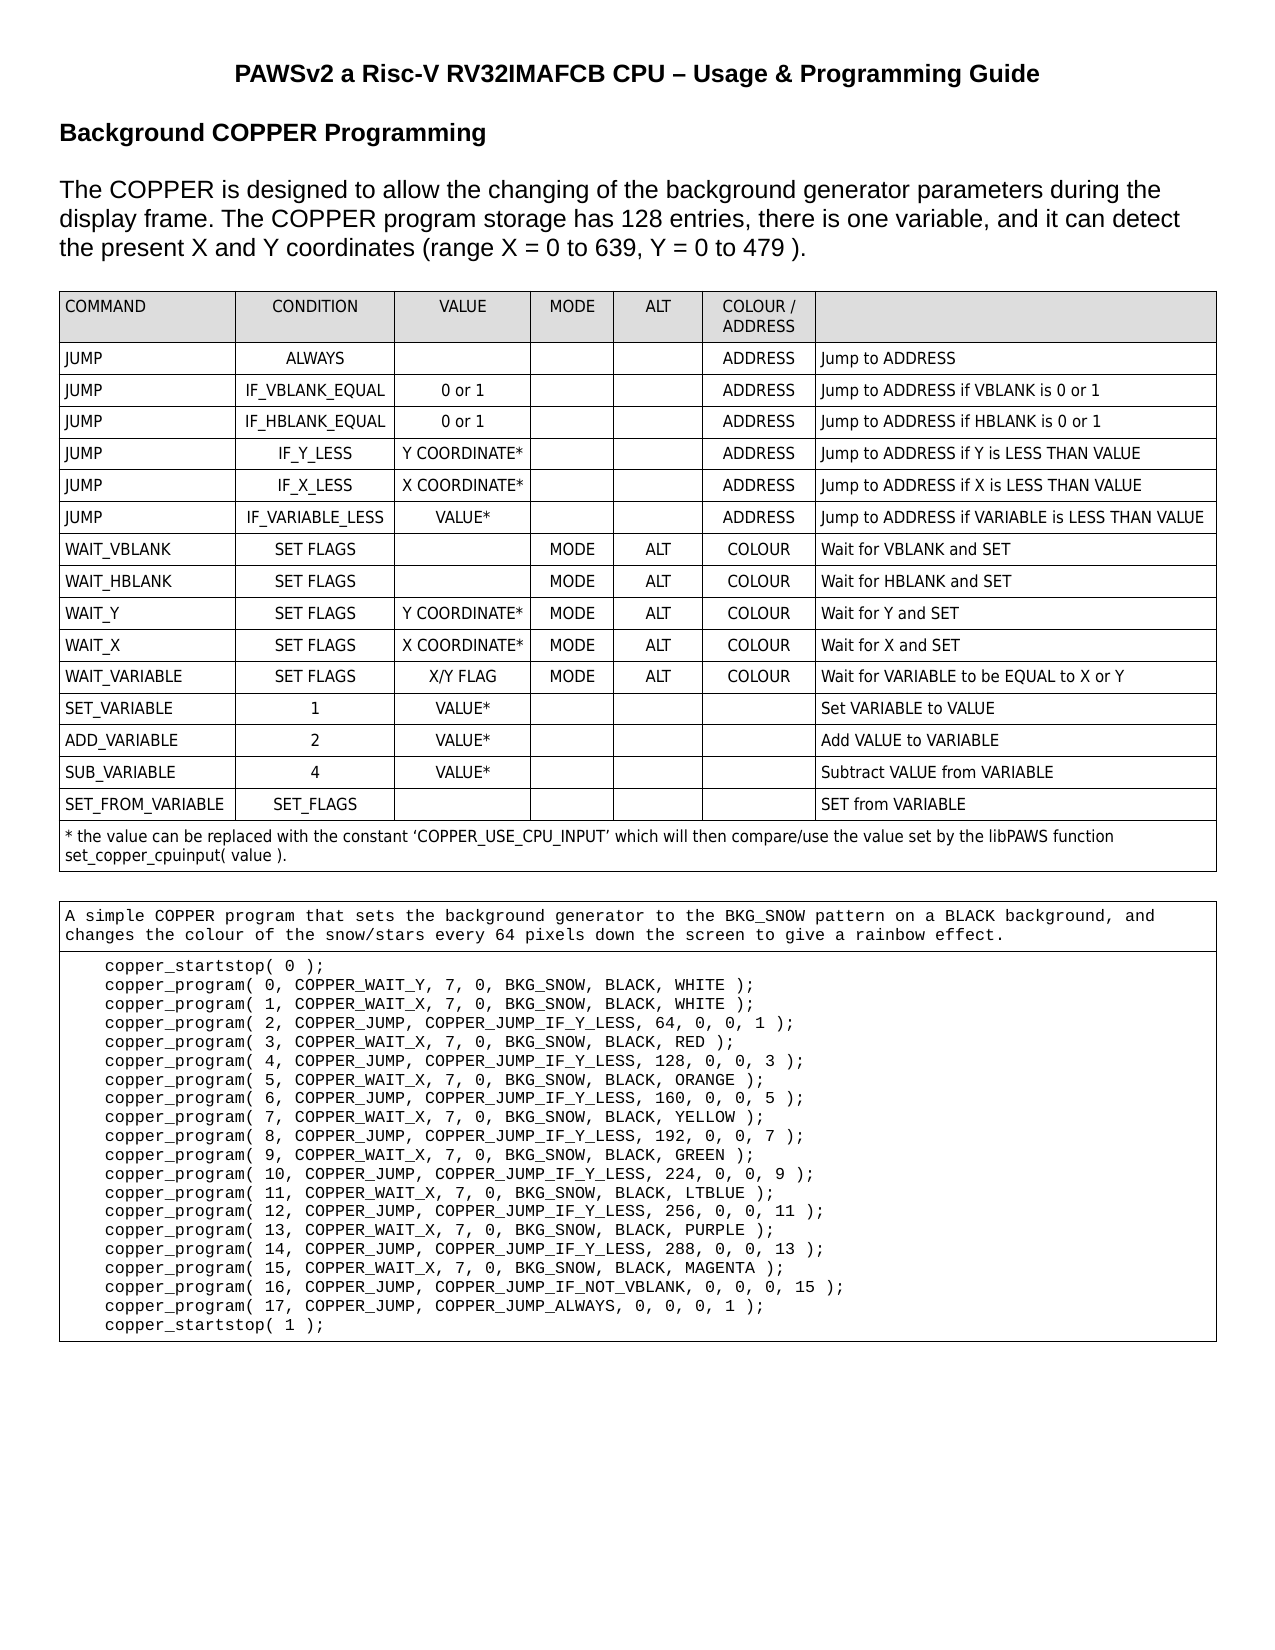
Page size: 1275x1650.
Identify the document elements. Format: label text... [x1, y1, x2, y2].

table_cell VALUE* [395, 502, 530, 533]
table_cell SET FLAGS [236, 630, 394, 661]
table_cell [614, 725, 702, 756]
table_cell ALT [614, 598, 702, 629]
table_cell [614, 789, 702, 820]
table_cell Jump to ADDRESS if Y is LESS THAN VALUE [816, 439, 1216, 469]
table_cell 0 or 1 [395, 375, 530, 406]
table_cell IF_Y_LESS [236, 439, 394, 469]
table_header COMMAND [60, 292, 235, 342]
table_cell [531, 375, 613, 406]
table_cell [703, 757, 815, 788]
table_cell ADD_VARIABLE [60, 725, 235, 756]
table_cell Jump to ADDRESS if VBLANK is 0 or 1 [816, 375, 1216, 406]
table_cell WAIT_HBLANK [60, 566, 235, 597]
text The COPPER is designed to allow the changing of the background generator parameters during the display frame. The COPPER program storage has 128 entries, there is one variable, and it can detect the present X and Y coordinates (range X = 0 to 639, Y = 0 to 479 ). [59, 176, 1216, 262]
table_cell 0 or 1 [395, 407, 530, 437]
table_cell COLOUR [703, 630, 815, 661]
table_cell [614, 375, 702, 406]
table_cell SET_FLAGS [236, 789, 394, 820]
table_cell [531, 470, 613, 501]
table_cell [614, 439, 702, 469]
table_cell 4 [236, 757, 394, 788]
table_cell ALT [614, 566, 702, 597]
table_cell ADDRESS [703, 470, 815, 501]
table_cell SET FLAGS [236, 662, 394, 692]
table_cell JUMP [60, 470, 235, 501]
table_cell [614, 502, 702, 533]
table_cell SET FLAGS [236, 598, 394, 629]
table_cell Jump to ADDRESS if X is LESS THAN VALUE [816, 470, 1216, 501]
table_cell [614, 407, 702, 437]
table_header VALUE [395, 292, 530, 342]
table_cell SET FLAGS [236, 566, 394, 597]
table_cell [531, 502, 613, 533]
table_cell Wait for Y and SET [816, 598, 1216, 629]
table_cell IF_HBLANK_EQUAL [236, 407, 394, 437]
table_cell 1 [236, 694, 394, 724]
table_cell Y COORDINATE* [395, 598, 530, 629]
table_cell WAIT_VARIABLE [60, 662, 235, 692]
text Background COPPER Programming [59, 118, 1216, 147]
table_cell * the value can be replaced with the constant ‘COPPER_USE_CPU_INPUT’ which will then compare/use the value set by the libPAWS function set_copper_cpuinput( value ). [60, 821, 1216, 871]
table_cell ADDRESS [703, 502, 815, 533]
table_cell JUMP [60, 439, 235, 469]
table_cell [614, 757, 702, 788]
table_cell Wait for VBLANK and SET [816, 534, 1216, 565]
table_cell JUMP [60, 502, 235, 533]
table_cell Set VARIABLE to VALUE [816, 694, 1216, 724]
table_cell X/Y FLAG [395, 662, 530, 692]
table_cell JUMP [60, 343, 235, 374]
table_cell Wait for HBLANK and SET [816, 566, 1216, 597]
table_cell COLOUR [703, 598, 815, 629]
table_cell SET_FROM_VARIABLE [60, 789, 235, 820]
table_cell [531, 725, 613, 756]
table_cell MODE [531, 598, 613, 629]
table_cell [531, 343, 613, 374]
table_cell SET from VARIABLE [816, 789, 1216, 820]
table_cell ADDRESS [703, 343, 815, 374]
table_cell [703, 694, 815, 724]
table_cell ALT [614, 630, 702, 661]
table_cell X COORDINATE* [395, 630, 530, 661]
table_cell [531, 407, 613, 437]
table_cell COLOUR [703, 662, 815, 692]
table_header MODE [531, 292, 613, 342]
table_cell 2 [236, 725, 394, 756]
table_header [816, 292, 1216, 342]
table_cell ALT [614, 534, 702, 565]
table_cell MODE [531, 534, 613, 565]
table_cell [395, 566, 530, 597]
table_cell Add VALUE to VARIABLE [816, 725, 1216, 756]
table_cell Wait for X and SET [816, 630, 1216, 661]
table_cell COLOUR [703, 534, 815, 565]
table_cell [531, 694, 613, 724]
table_cell SET_VARIABLE [60, 694, 235, 724]
table_cell SET FLAGS [236, 534, 394, 565]
table_cell [531, 439, 613, 469]
table_cell [395, 534, 530, 565]
table_header ALT [614, 292, 702, 342]
table_cell Jump to ADDRESS if VARIABLE is LESS THAN VALUE [816, 502, 1216, 533]
table_cell ALT [614, 662, 702, 692]
table_cell Wait for VARIABLE to be EQUAL to X or Y [816, 662, 1216, 692]
table_cell MODE [531, 566, 613, 597]
table_cell ADDRESS [703, 375, 815, 406]
table_cell IF_X_LESS [236, 470, 394, 501]
table_cell [614, 470, 702, 501]
table_cell [395, 343, 530, 374]
table_cell ADDRESS [703, 407, 815, 437]
table_cell ADDRESS [703, 439, 815, 469]
table_cell COLOUR [703, 566, 815, 597]
table_header CONDITION [236, 292, 394, 342]
table_cell [703, 725, 815, 756]
table_cell [531, 789, 613, 820]
table_cell [395, 789, 530, 820]
table_cell MODE [531, 662, 613, 692]
table_cell MODE [531, 630, 613, 661]
table_cell JUMP [60, 375, 235, 406]
table_cell IF_VARIABLE_LESS [236, 502, 394, 533]
table_cell Y COORDINATE* [395, 439, 530, 469]
table_cell Subtract VALUE from VARIABLE [816, 757, 1216, 788]
table_cell X COORDINATE* [395, 470, 530, 501]
table_cell [614, 694, 702, 724]
table_cell WAIT_X [60, 630, 235, 661]
table_cell WAIT_VBLANK [60, 534, 235, 565]
table_cell [703, 789, 815, 820]
table_header COLOUR / ADDRESS [703, 292, 815, 342]
table_cell [531, 757, 613, 788]
table_cell WAIT_Y [60, 598, 235, 629]
table_cell VALUE* [395, 725, 530, 756]
table_cell [614, 343, 702, 374]
table_cell IF_VBLANK_EQUAL [236, 375, 394, 406]
table_cell VALUE* [395, 757, 530, 788]
table_cell copper_startstop( 0 ); copper_program( 0, COPPER_WAIT_Y, 7, 0, BKG_SNOW, BLACK, WHITE ); copper_program( 1, COPPER_WAIT_X, 7, 0, BKG_SNOW, BLACK, WHITE ); copper_program( 2, COPPER_JUMP, COPPER_JUMP_IF_Y_LESS, 64, 0, 0, 1 ); copper_program( 3, COPPER_WAIT_X, 7, 0, BKG_SNOW, BLACK, RED ); copper_program( 4, COPPER_JUMP, COPPER_JUMP_IF_Y_LESS, 128, 0, 0, 3 ); copper_program( 5, COPPER_WAIT_X, 7, 0, BKG_SNOW, BLACK, ORANGE ); copper_program( 6, COPPER_JUMP, COPPER_JUMP_IF_Y_LESS, 160, 0, 0, 5 ); copper_program( 7, COPPER_WAIT_X, 7, 0, BKG_SNOW, BLACK, YELLOW ); copper_program( 8, COPPER_JUMP, COPPER_JUMP_IF_Y_LESS, 192, 0, 0, 7 ); copper_program( 9, COPPER_WAIT_X, 7, 0, BKG_SNOW, BLACK, GREEN ); copper_program( 10, COPPER_JUMP, COPPER_JUMP_IF_Y_LESS, 224, 0, 0, 9 ); copper_program( 11, COPPER_WAIT_X, 7, 0, BKG_SNOW, BLACK, LTBLUE ); copper_program( 12, COPPER_JUMP, COPPER_JUMP_IF_Y_LESS, 256, 0, 0, 11 ); copper_program( 13, COPPER_WAIT_X, 7, 0, BKG_SNOW, BLACK, PURPLE ); copper_program( 14, COPPER_JUMP, COPPER_JUMP_IF_Y_LESS, 288, 0, 0, 13 ); copper_program( 15, COPPER_WAIT_X, 7, 0, BKG_SNOW, BLACK, MAGENTA ); copper_program( 16, COPPER_JUMP, COPPER_JUMP_IF_NOT_VBLANK, 0, 0, 0, 15 ); copper_program( 17, COPPER_JUMP, COPPER_JUMP_ALWAYS, 0, 0, 0, 1 ); copper_startstop( 1 ); [60, 952, 1216, 1341]
table_cell Jump to ADDRESS if HBLANK is 0 or 1 [816, 407, 1216, 437]
table_cell SUB_VARIABLE [60, 757, 235, 788]
table_cell VALUE* [395, 694, 530, 724]
table_cell ALWAYS [236, 343, 394, 374]
table_cell Jump to ADDRESS [816, 343, 1216, 374]
table_header A simple COPPER program that sets the background generator to the BKG_SNOW pattern on a BLACK background, and changes the colour of the snow/stars every 64 pixels down the screen to give a rainbow effect. [60, 902, 1216, 951]
table_cell JUMP [60, 407, 235, 437]
